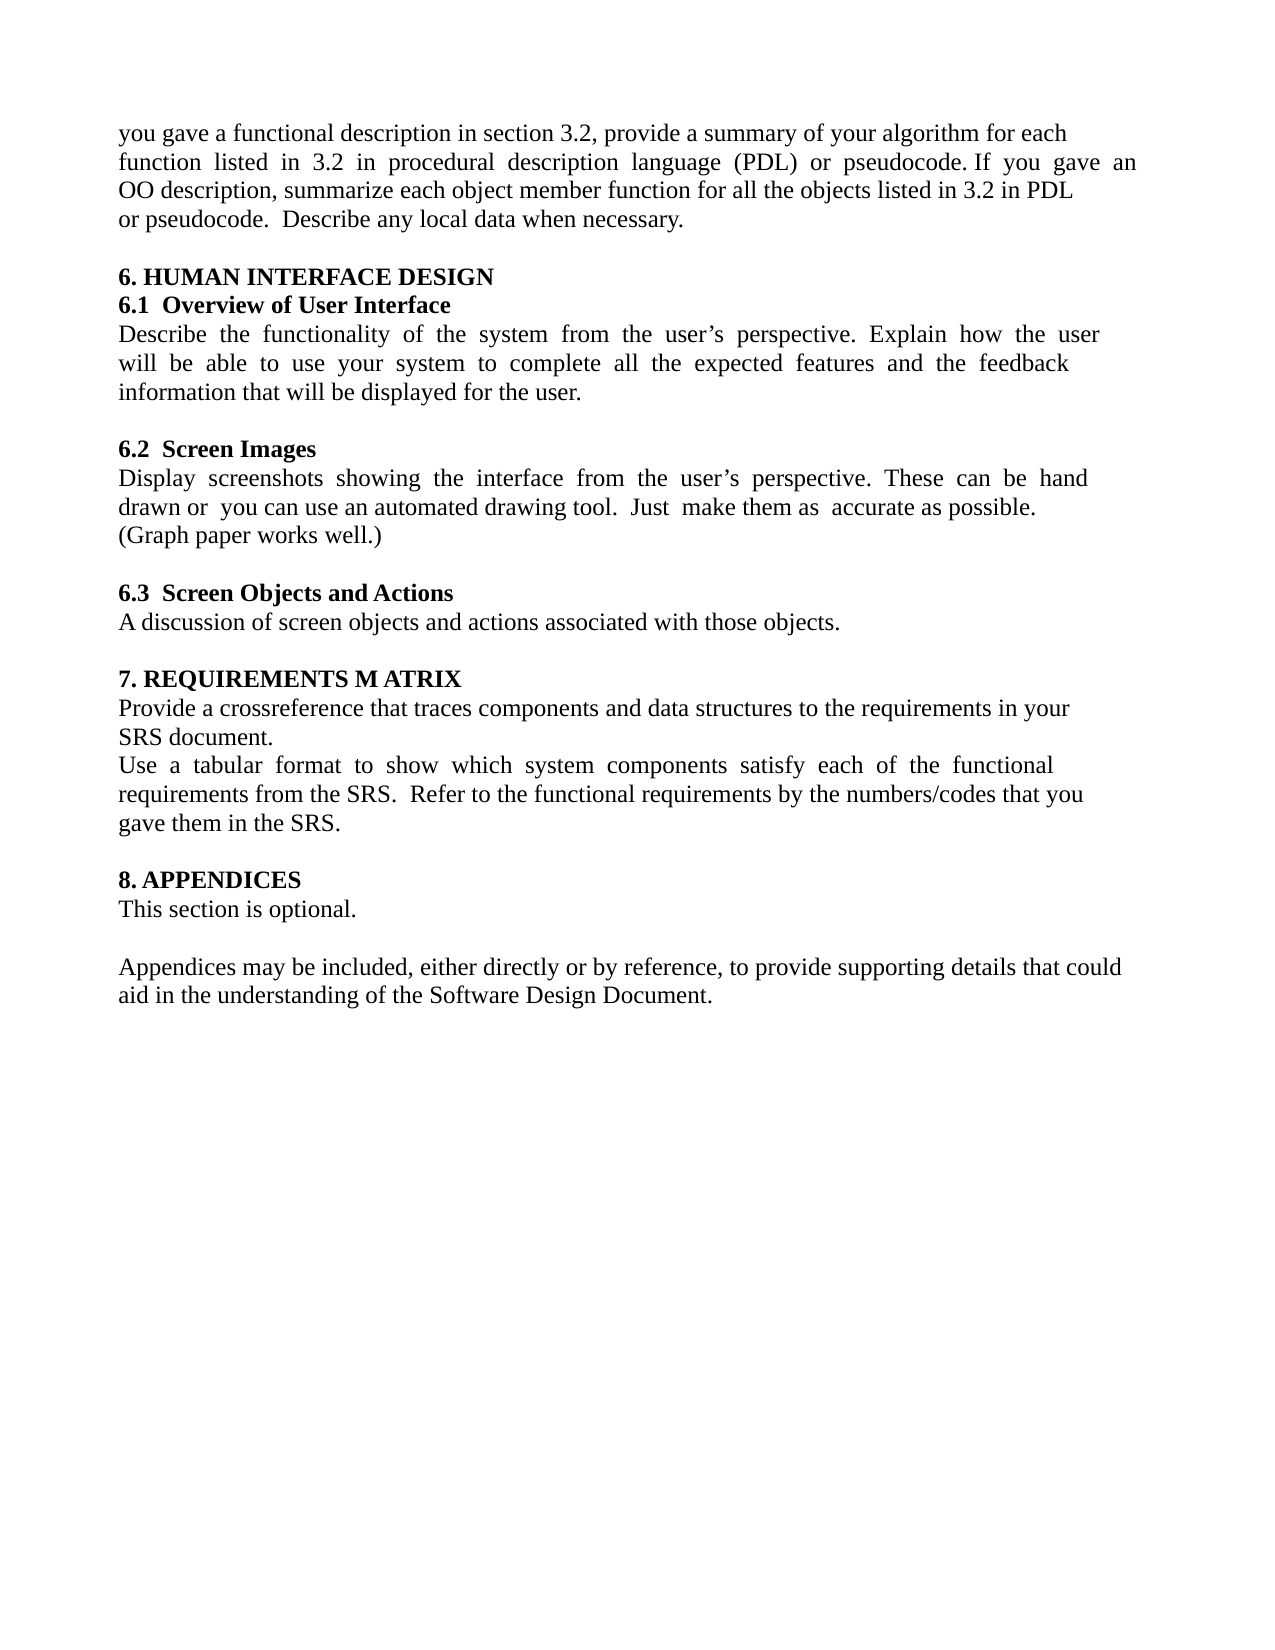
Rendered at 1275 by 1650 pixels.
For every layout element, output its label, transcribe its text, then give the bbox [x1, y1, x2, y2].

text you gave a functional description in section 3.2, provide a summary of your algorithm for each [118, 118, 1157, 147]
text OO description, summarize each object member function for all the objects listed in 3.2 in PDL [118, 176, 1157, 204]
text 8. APPENDICES [118, 866, 1157, 894]
text gave them in the SRS. [118, 808, 1157, 837]
text 6. HUMAN INTERFACE DESIGN [118, 262, 1157, 291]
text Describe the functionality of the system from the user’s perspective. Explain how the user [118, 319, 1157, 348]
text or pseudocode. Describe any local data when necessary. [118, 204, 1157, 233]
text Use a tabular format to show which system components satisfy each of the functional [118, 751, 1157, 779]
text function listed in 3.2 in procedural description language (PDL) or pseudocode. If you gave an [118, 147, 1157, 176]
text 6.2 Screen Images [118, 434, 1157, 463]
text 7. REQUIREMENTS M ATRIX [118, 664, 1157, 693]
text information that will be displayed for the user. [118, 377, 1157, 406]
text Provide a cross­reference that traces components and data structures to the requirements in your [118, 693, 1157, 722]
text Display screenshots showing the interface from the user’s perspective. These can be hand­ [118, 463, 1157, 492]
text This section is optional. [118, 894, 1157, 923]
text 6.1 Overview of User Interface [118, 291, 1157, 319]
text will be able to use your system to complete all the expected features and the feedback [118, 348, 1157, 377]
text A discussion of screen objects and actions associated with those objects. [118, 607, 1157, 636]
text 6.3 Screen Objects and Actions [118, 578, 1157, 607]
text SRS document. [118, 722, 1157, 751]
text aid in the understanding of the Software Design Document. [118, 981, 1157, 1009]
text Appendices may be included, either directly or by reference, to provide supporting details that could [118, 952, 1157, 981]
text (Graph paper works well.) [118, 521, 1157, 549]
text requirements from the SRS. Refer to the functional requirements by the numbers/codes that you [118, 779, 1157, 808]
text drawn or you can use an automated drawing tool. Just make them as accurate as possible. [118, 492, 1157, 521]
